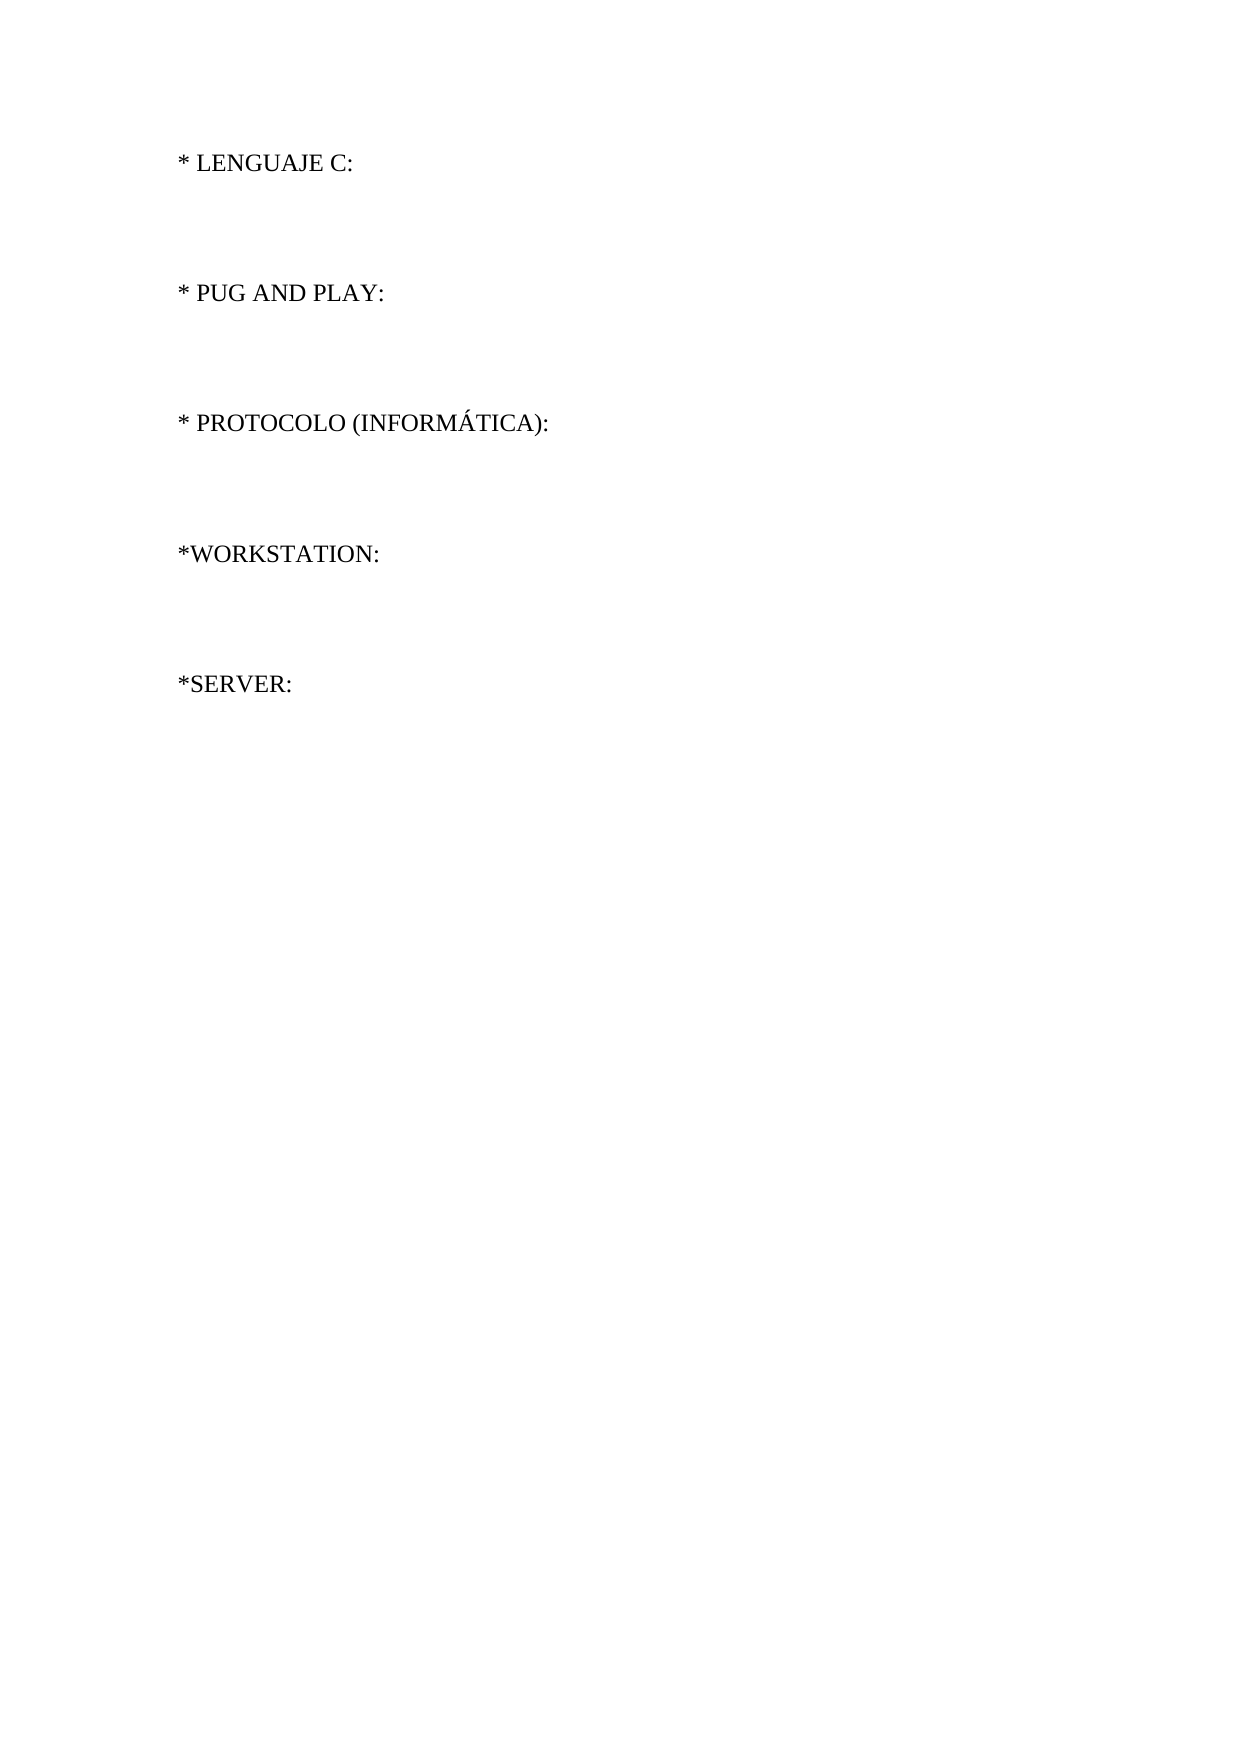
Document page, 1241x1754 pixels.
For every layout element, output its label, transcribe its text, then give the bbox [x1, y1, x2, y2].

text * PUG AND PLAY: [177, 278, 1063, 307]
text * PROTOCOLO (INFORMÁTICA): [177, 408, 1063, 437]
text * LENGUAJE C: [177, 148, 1063, 176]
text *WORKSTATION: [177, 539, 1063, 568]
text *SERVER: [177, 669, 1063, 738]
